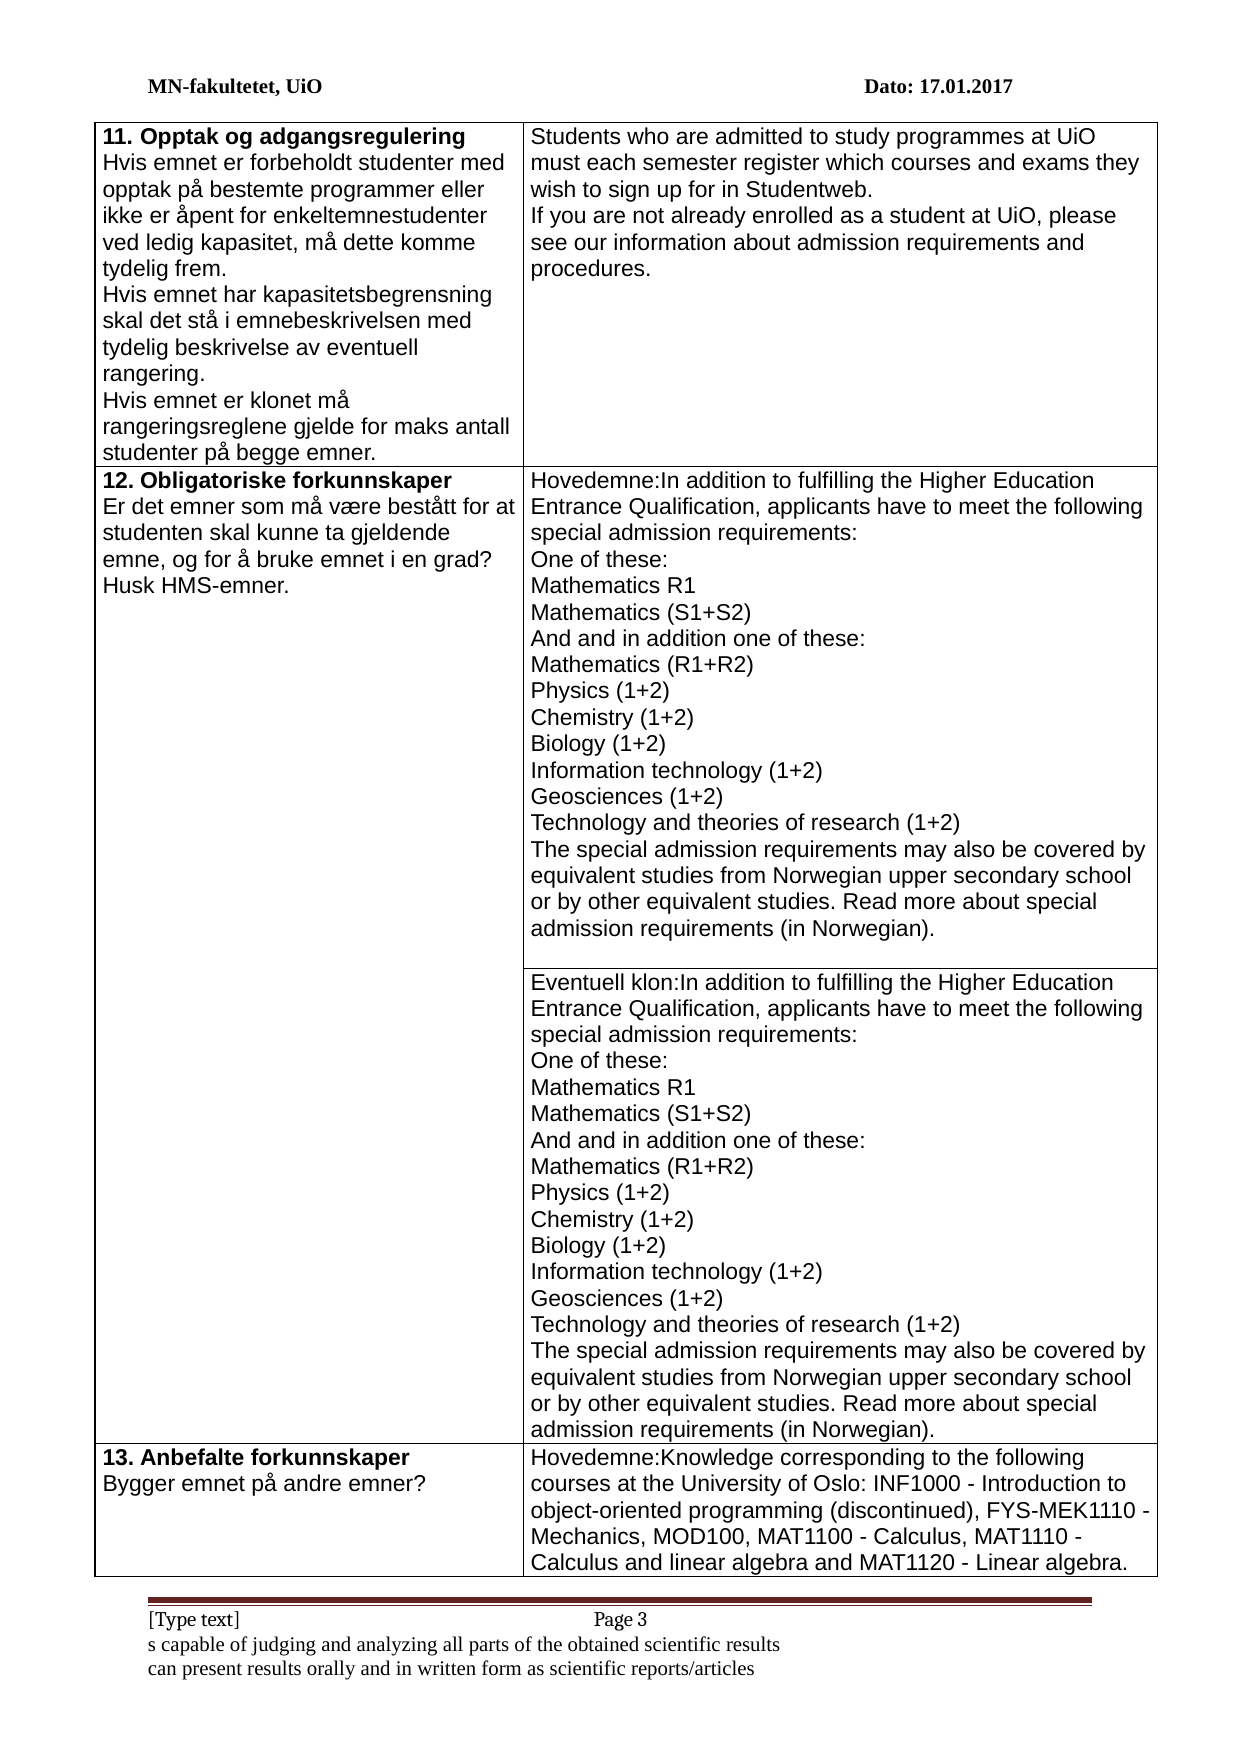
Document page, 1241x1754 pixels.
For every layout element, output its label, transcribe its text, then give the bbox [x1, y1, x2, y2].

table_cell Obligatoriske forkunnskaper Er det emner som må være bestått for at studenten skal kunne ta gjeldende emne, og for å bruke emnet i en grad? Husk HMS-emner. [96, 467, 523, 1443]
table_cell Hovedemne:Knowledge corresponding to the following courses at the University of Oslo: INF1000 - Introduction to object-oriented programming (discontinued), FYS-MEK1110 - Mechanics, MOD100, MAT1100 - Calculus, MAT1110 - Calculus and linear algebra and MAT1120 - Linear algebra. [524, 1444, 1157, 1576]
table_cell [1158, 1443, 1240, 1576]
table_cell [1158, 466, 1240, 967]
table_cell [1158, 122, 1240, 466]
table_cell Students who are admitted to study programmes at UiO must each semester register which courses and exams they wish to sign up for in Studentweb. If you are not already enrolled as a student at UiO, please see our information about admission requirements and procedures. [524, 123, 1157, 466]
table_cell Hovedemne:In addition to fulfilling the Higher Education Entrance Qualification, applicants have to meet the following special admission requirements: One of these: Mathematics R1 Mathematics (S1+S2) And and in addition one of these: Mathematics (R1+R2) Physics (1+2) Chemistry (1+2) Biology (1+2) Information technology (1+2) Geosciences (1+2) Technology and theories of research (1+2) The special admission requirements may also be covered by equivalent studies from Norwegian upper secondary school or by other equivalent studies. Read more about special admission requirements (in Norwegian). [524, 467, 1157, 967]
table_cell [1158, 968, 1240, 1443]
table_cell Anbefalte forkunnskaper Bygger emnet på andre emner? [96, 1444, 523, 1576]
table_cell Opptak og adgangsregulering Hvis emnet er forbeholdt studenter med opptak på bestemte programmer eller ikke er åpent for enkeltemnestudenter ved ledig kapasitet, må dette komme tydelig frem. Hvis emnet har kapasitetsbegrensning skal det stå i emnebeskrivelsen med tydelig beskrivelse av eventuell rangering. Hvis emnet er klonet må rangeringsreglene gjelde for maks antall studenter på begge emner. [96, 123, 523, 466]
table_cell Eventuell klon:In addition to fulfilling the Higher Education Entrance Qualification, applicants have to meet the following special admission requirements: One of these: Mathematics R1 Mathematics (S1+S2) And and in addition one of these: Mathematics (R1+R2) Physics (1+2) Chemistry (1+2) Biology (1+2) Information technology (1+2) Geosciences (1+2) Technology and theories of research (1+2) The special admission requirements may also be covered by equivalent studies from Norwegian upper secondary school or by other equivalent studies. Read more about special admission requirements (in Norwegian). [524, 969, 1157, 1443]
